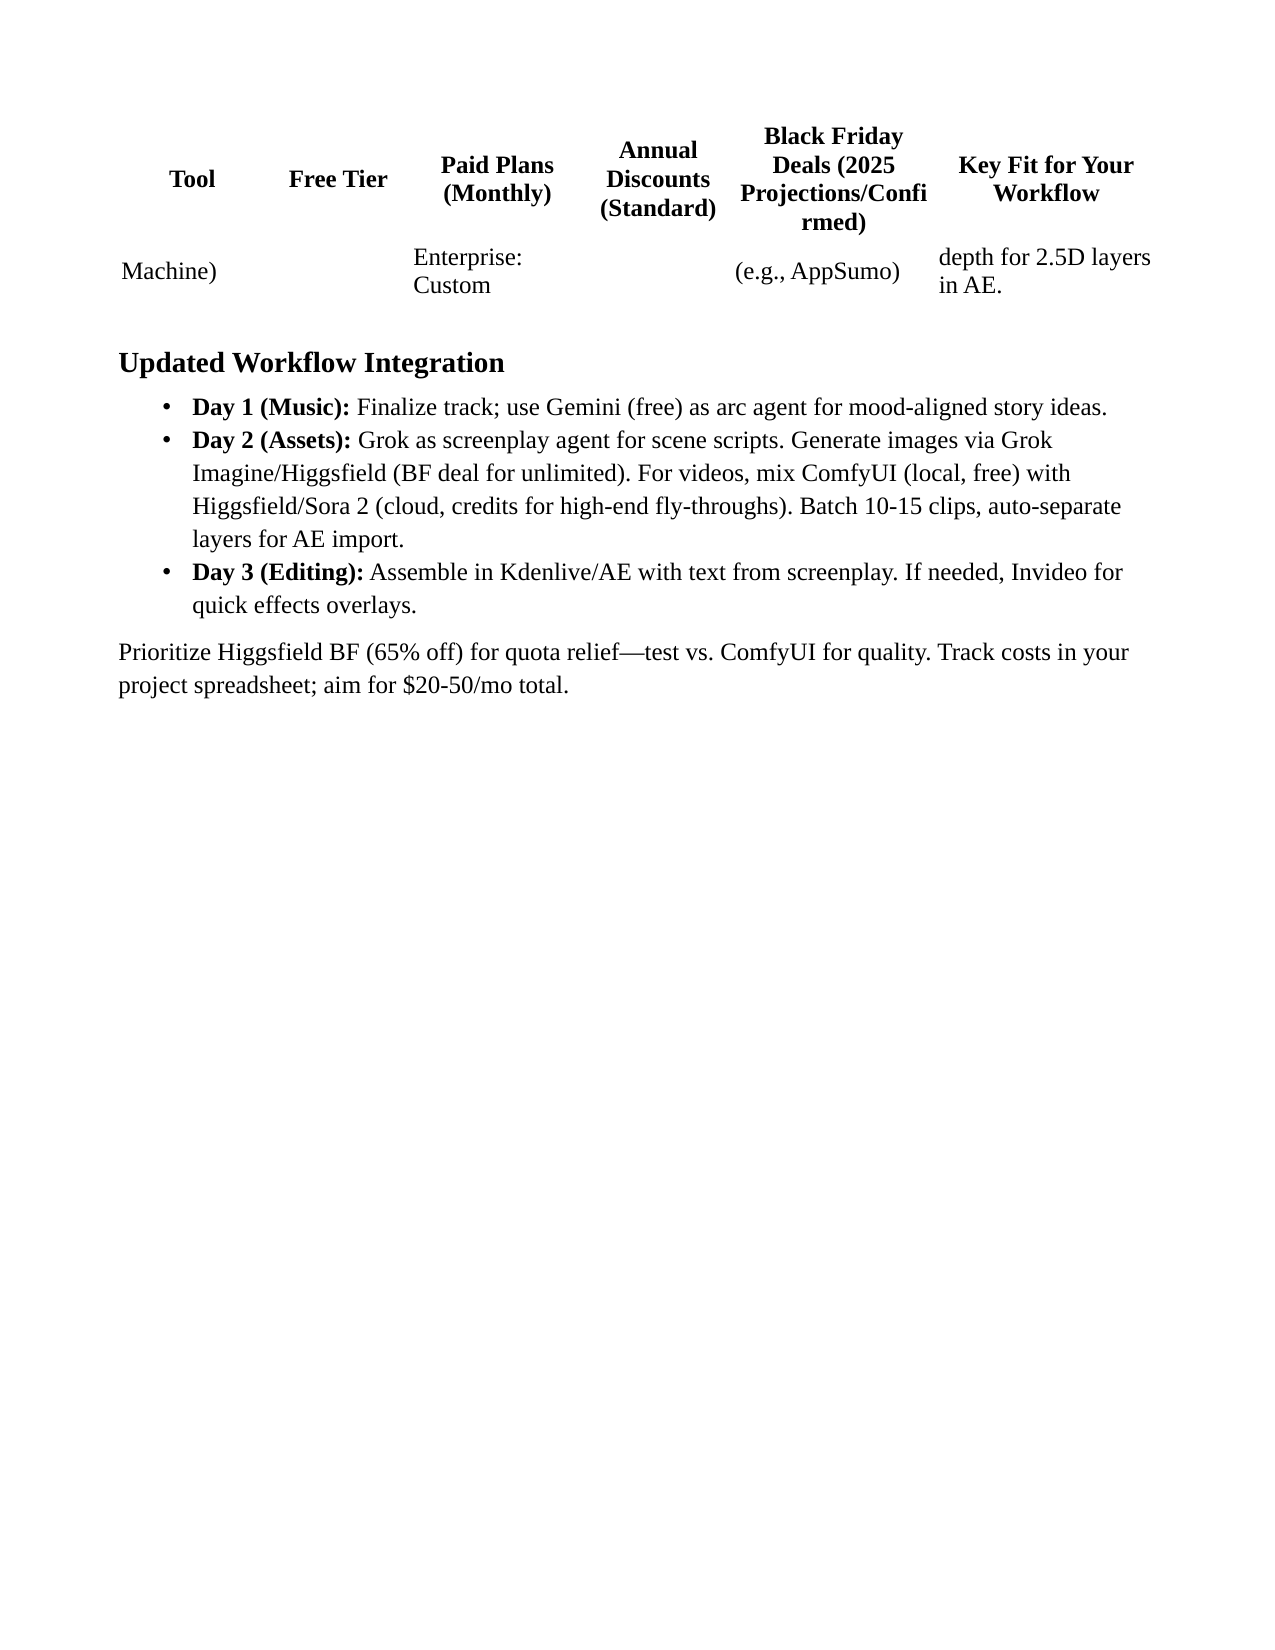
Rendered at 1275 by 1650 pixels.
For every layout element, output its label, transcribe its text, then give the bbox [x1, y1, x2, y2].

subtitle Updated Workflow Integration [118, 346, 1157, 379]
table_cell [266, 239, 410, 302]
text Prioritize Higgsfield BF (65% off) for quota relief—test vs. ComfyUI for quality. Track costs in your project spreadsheet; aim for $20-50/mo total. [118, 637, 1157, 699]
list Day 1 (Music): Finalize track; use Gemini (free) as arc agent for mood-aligned story ideas. [162, 392, 1157, 420]
list Day 2 (Assets): Grok as screenplay agent for scene scripts. Generate images via Grok Imagine/Higgsfield (BF deal for unlimited). For videos, mix ComfyUI (local, free) with Higgsfield/Sora 2 (cloud, credits for high-end fly-throughs). Batch 10-15 clips, auto-separate layers for AE import. [162, 425, 1157, 552]
table_header Paid Plans (Monthly) [410, 118, 584, 239]
list Day 3 (Editing): Assemble in Kdenlive/AE with text from screenplay. If needed, Invideo for quick effects overlays. [162, 557, 1157, 618]
table_cell (e.g., AppSumo) [732, 239, 936, 302]
table_cell Machine) [118, 239, 266, 302]
table_header Free Tier [266, 118, 410, 239]
table_header Black Friday Deals (2025 Projections/Confirmed) [732, 118, 936, 239]
table_header Annual Discounts (Standard) [584, 118, 732, 239]
table_header Tool [118, 118, 266, 239]
table_cell [584, 239, 732, 302]
table_cell depth for 2.5D layers in AE. [936, 239, 1157, 302]
table_cell Enterprise: Custom [410, 239, 584, 302]
table_header Key Fit for Your Workflow [936, 118, 1157, 239]
